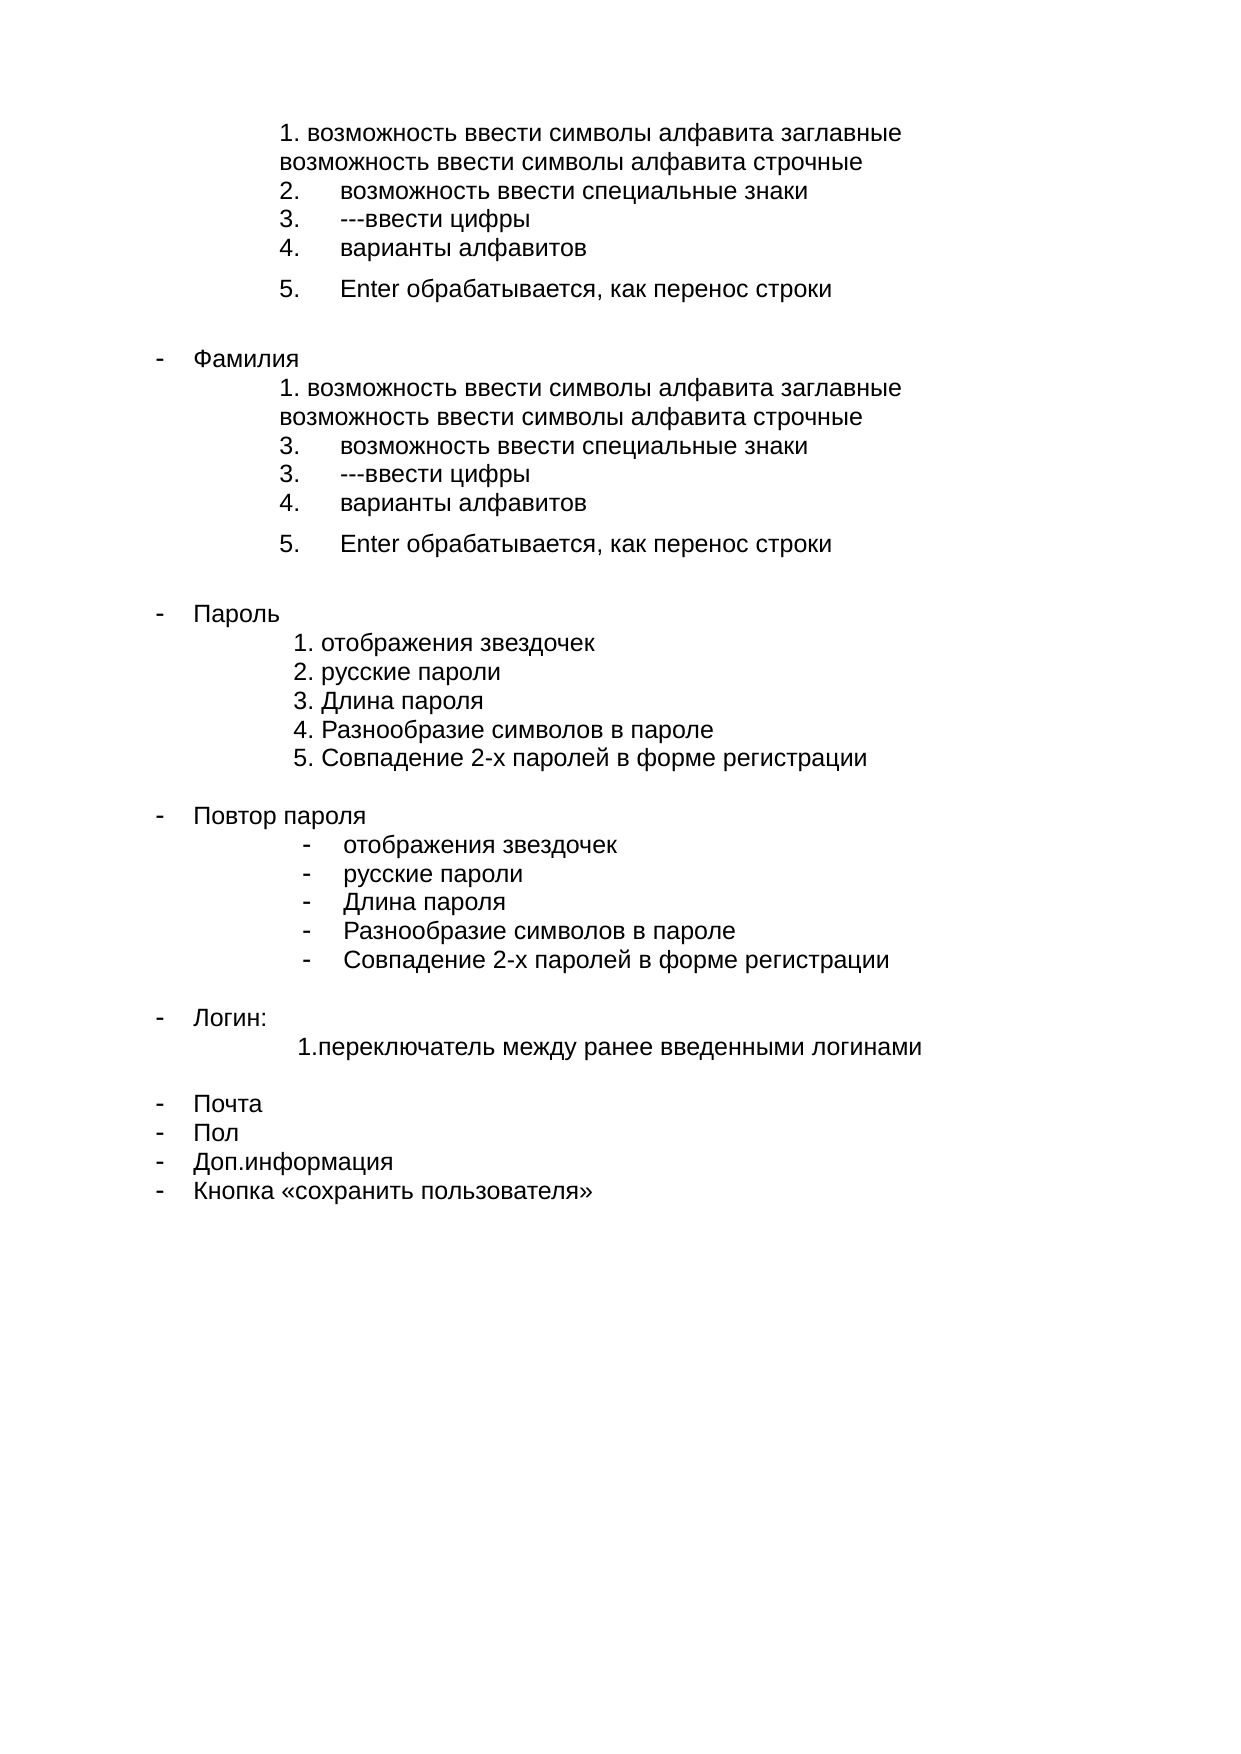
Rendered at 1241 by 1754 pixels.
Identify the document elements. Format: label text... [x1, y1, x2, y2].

text 1.переключатель между ранее введенными логинами [290, 1032, 1122, 1060]
list Кнопка «сохранить пользователя» [156, 1176, 1122, 1204]
text 1. отображения звездочек [293, 628, 1122, 657]
list возможность ввести специальные знаки [279, 431, 1122, 459]
list Фамилия [156, 344, 1122, 373]
list русские пароли [302, 858, 1122, 887]
list ---ввести цифры [279, 459, 1122, 488]
list Совпадение 2-х паролей в форме регистрации [302, 945, 1122, 974]
text 4. Разнообразие символов в пароле [293, 714, 1122, 743]
list Доп.информация [156, 1147, 1122, 1176]
list Почта [156, 1089, 1122, 1118]
list отображения звездочек [302, 830, 1122, 858]
list возможность ввести специальные знаки [279, 176, 1122, 204]
text 5. Совпадение 2-х паролей в форме регистрации [293, 743, 1122, 772]
list Пароль [156, 599, 1122, 628]
text возможность ввести символы алфавита строчные [279, 402, 1122, 431]
text 1. возможность ввести символы алфавита заглавные [279, 118, 1122, 147]
list Разнообразие символов в пароле [302, 916, 1122, 945]
text возможность ввести символы алфавита строчные [279, 147, 1122, 176]
list Повтор пароля [156, 801, 1122, 830]
list Длина пароля [302, 887, 1122, 916]
text 3. Длина пароля [293, 686, 1122, 714]
text 1. возможность ввести символы алфавита заглавные [279, 373, 1122, 402]
list ---ввести цифры [279, 204, 1122, 233]
list варианты алфавитов [279, 233, 1122, 262]
text 2. русские пароли [293, 657, 1122, 686]
list Логин: [156, 1003, 1122, 1032]
list Пол [156, 1118, 1122, 1147]
list Enter обрабатывается, как перенос строки [279, 529, 1122, 558]
list Enter обрабатывается, как перенос строки [279, 274, 1122, 303]
list варианты алфавитов [279, 488, 1122, 517]
